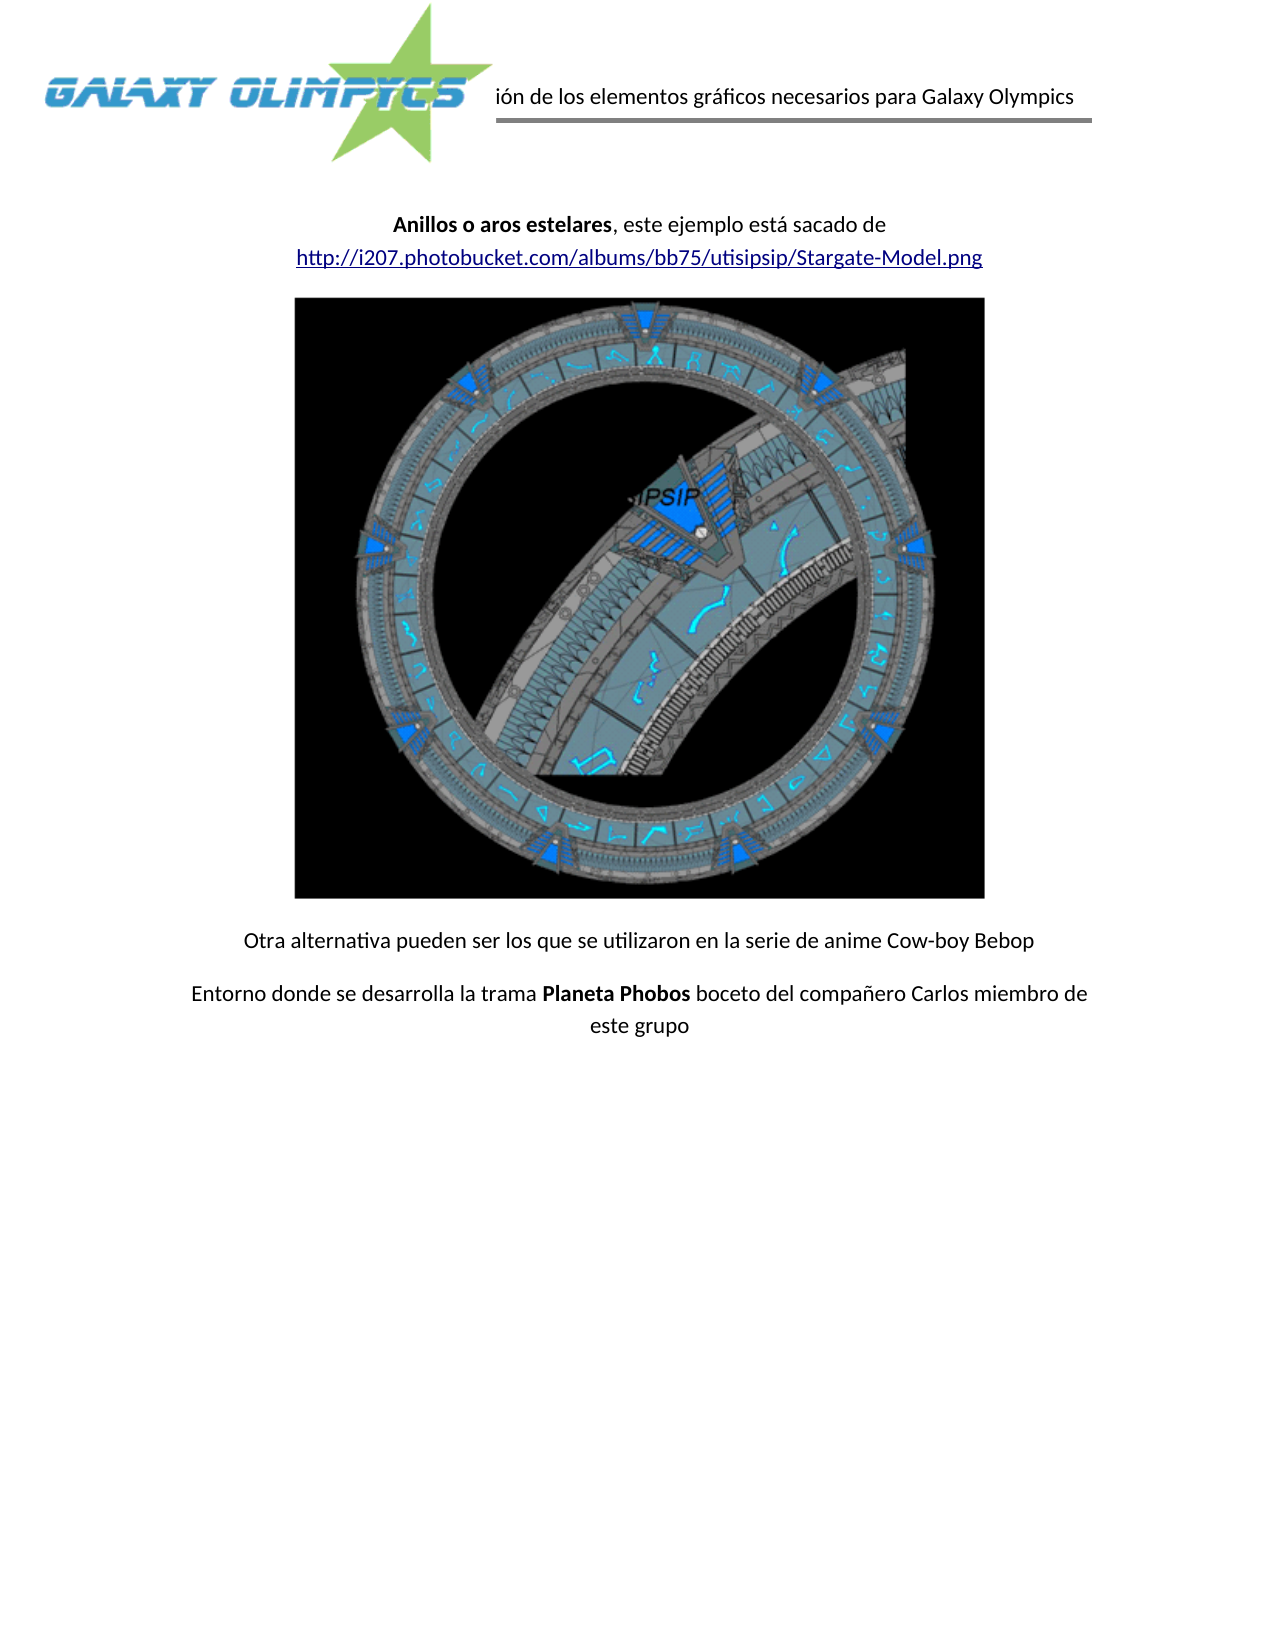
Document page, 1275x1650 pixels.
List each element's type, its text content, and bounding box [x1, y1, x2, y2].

text Anillos o aros estelares, este ejemplo está sacado de http://i207.photobucket.com/albums/bb75/utisipsip/Stargate-Model.png [187, 210, 1092, 271]
text Otra alternativa pueden ser los que se utilizaron en la serie de anime Cow-boy Bebop [187, 926, 1092, 954]
text Entorno donde se desarrolla la trama Planeta Phobos boceto del compañero Carlos miembro de este grupo [187, 979, 1092, 1039]
